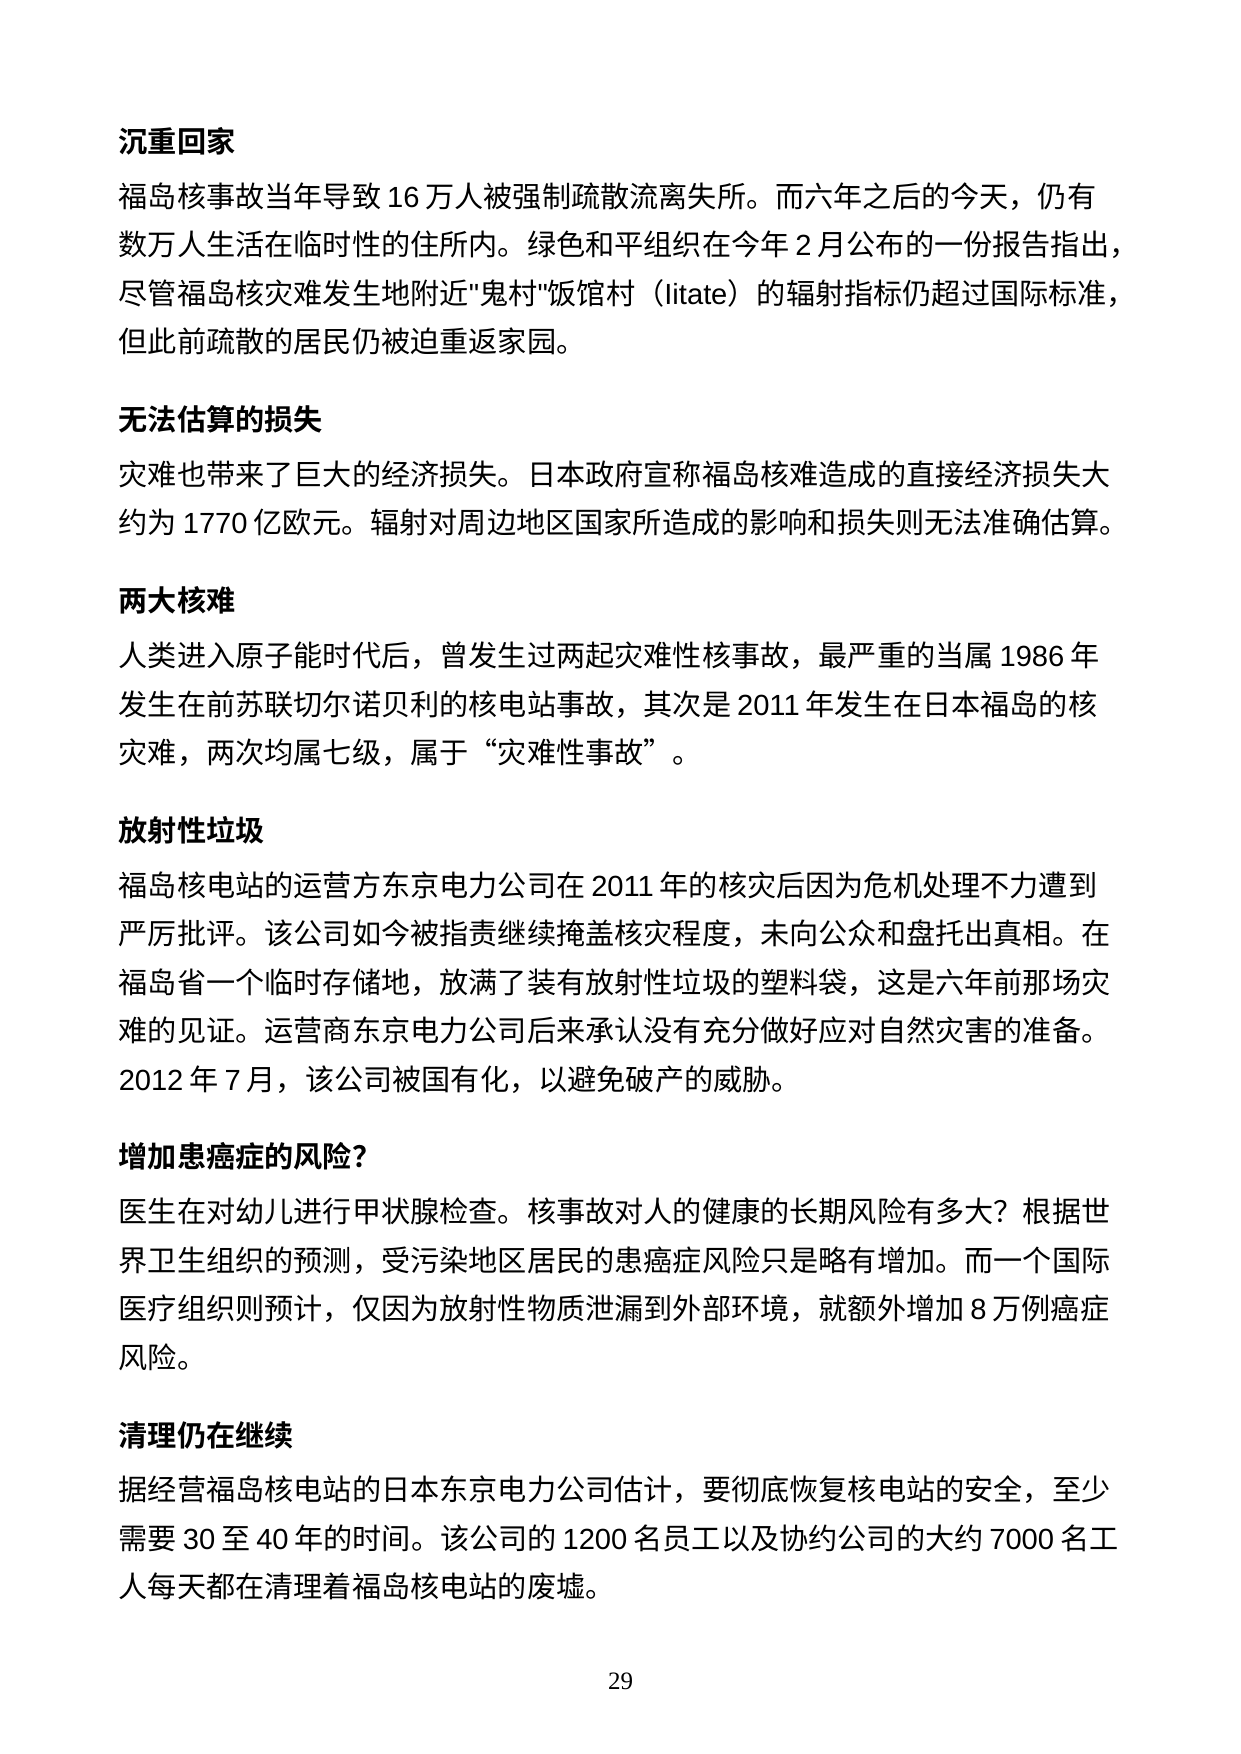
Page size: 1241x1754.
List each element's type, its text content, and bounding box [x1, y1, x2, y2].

subtitle 放射性垃圾 [118, 807, 1122, 849]
subtitle 增加患癌症的风险？ [118, 1134, 1122, 1176]
text 福岛核事故当年导致16万人被强制疏散流离失所。而六年之后的今天，仍有数万人生活在临时性的住所内。绿色和平组织在今年2月公布的一份报告指出，尽管福岛核灾难发生地附近"鬼村"饭馆村（Iitate）的辐射指标仍超过国际标准，但此前疏散的居民仍被迫重返家园。 [118, 173, 1122, 361]
subtitle 沉重回家 [118, 118, 1122, 161]
subtitle 两大核难 [118, 578, 1122, 620]
text 医生在对幼儿进行甲状腺检查。核事故对人的健康的长期风险有多大？根据世界卫生组织的预测，受污染地区居民的患癌症风险只是略有增加。而一个国际医疗组织则预计，仅因为放射性物质泄漏到外部环境，就额外增加8万例癌症风险。 [118, 1189, 1122, 1377]
text 灾难也带来了巨大的经济损失。日本政府宣称福岛核难造成的直接经济损失大约为1770亿欧元。辐射对周边地区国家所造成的影响和损失则无法准确估算。 [118, 451, 1122, 542]
text 据经营福岛核电站的日本东京电力公司估计，要彻底恢复核电站的安全，至少需要30至40年的时间。该公司的1200名员工以及协约公司的大约7000名工人每天都在清理着福岛核电站的废墟。 [118, 1467, 1122, 1606]
text 人类进入原子能时代后，曾发生过两起灾难性核事故，最严重的当属1986年发生在前苏联切尔诺贝利的核电站事故，其次是2011年发生在日本福岛的核灾难，两次均属七级，属于“灾难性事故”。 [118, 632, 1122, 772]
subtitle 无法估算的损失 [118, 397, 1122, 439]
subtitle 清理仍在继续 [118, 1412, 1122, 1454]
text 福岛核电站的运营方东京电力公司在2011年的核灾后因为危机处理不力遭到严厉批评。该公司如今被指责继续掩盖核灾程度，未向公众和盘托出真相。在福岛省一个临时存储地，放满了装有放射性垃圾的塑料袋，这是六年前那场灾难的见证。运营商东京电力公司后来承认没有充分做好应对自然灾害的准备。2012年7月，该公司被国有化，以避免破产的威胁。 [118, 862, 1122, 1098]
